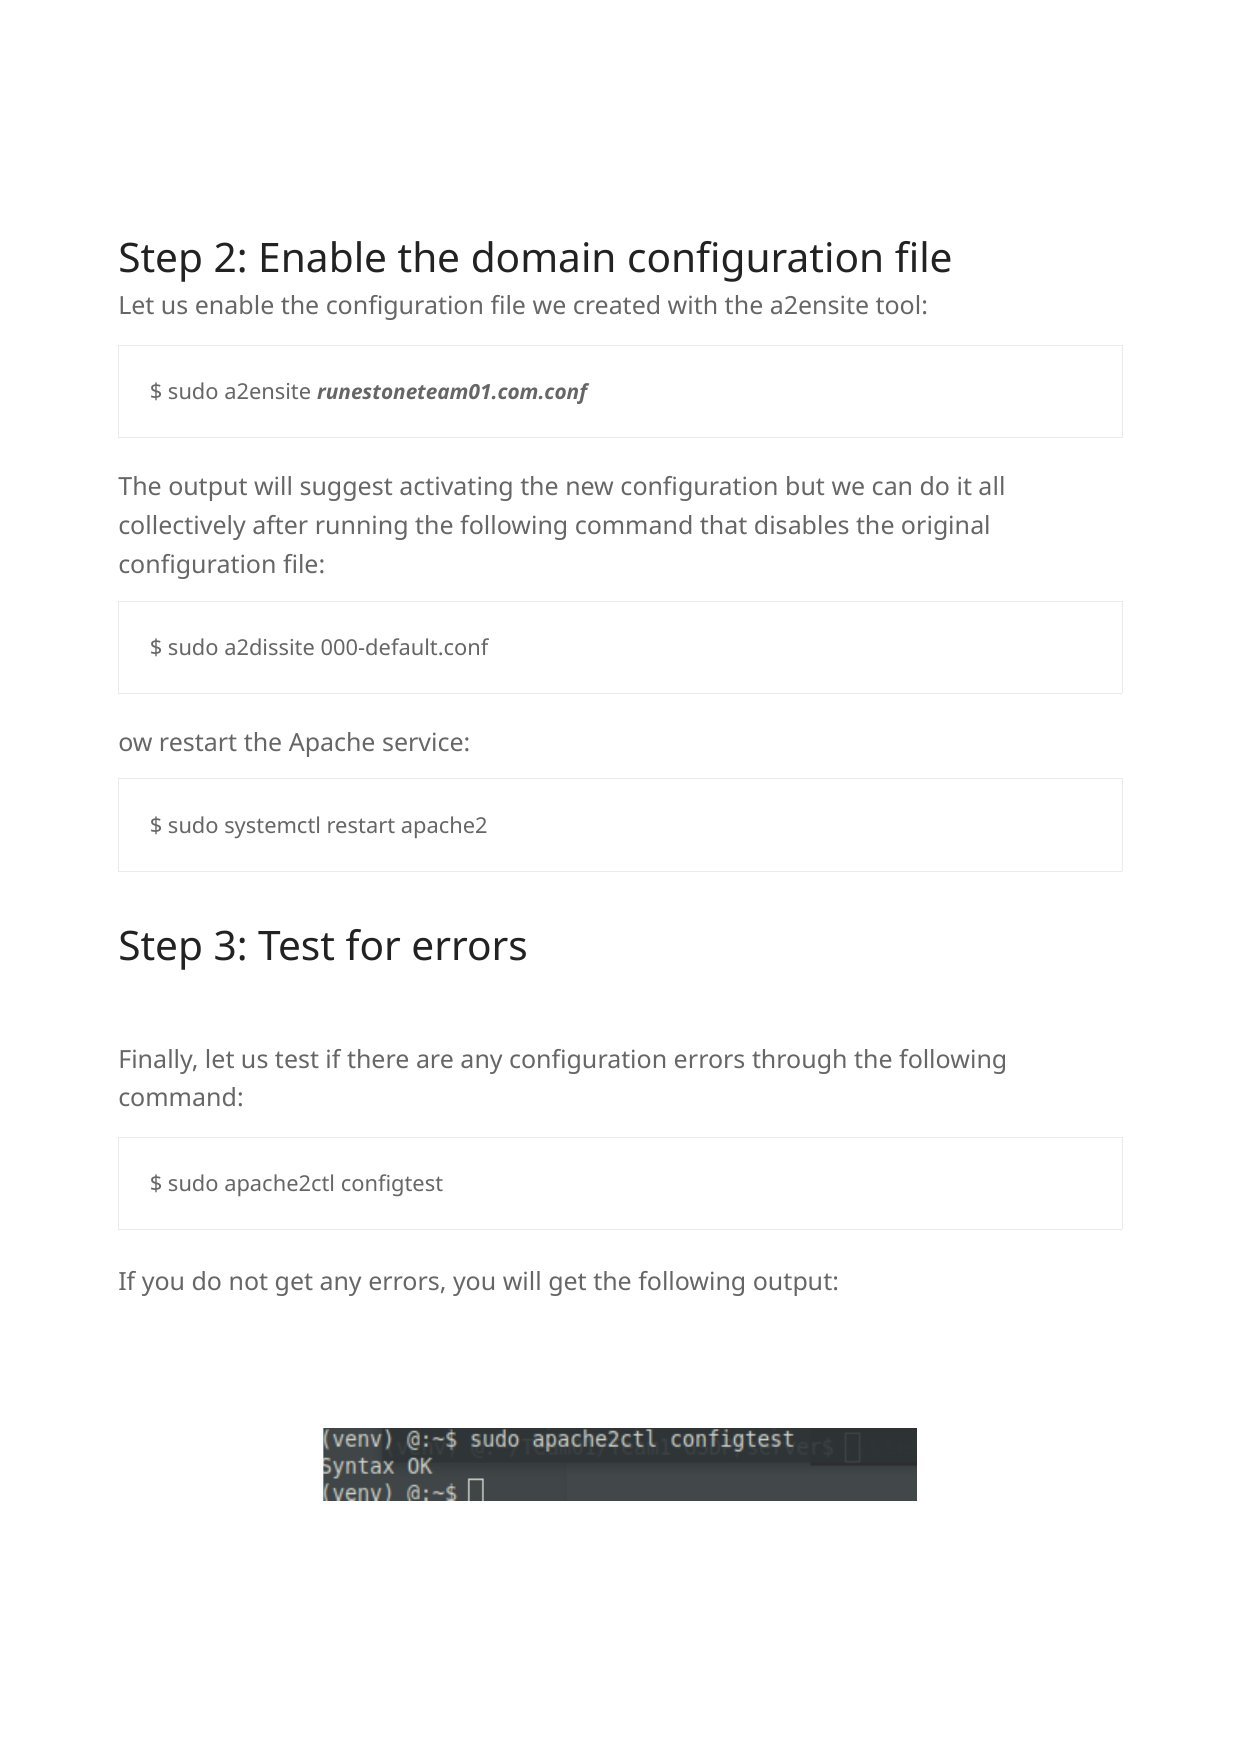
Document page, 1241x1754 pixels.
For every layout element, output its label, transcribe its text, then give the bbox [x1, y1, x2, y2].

text Finally, let us test if there are any configuration errors through the following command: [118, 1038, 1122, 1113]
text If you do not get any errors, you will get the following output: [118, 1260, 1122, 1298]
text ow restart the Apache service: [118, 724, 1122, 759]
text $ sudo systemctl restart apache2 [119, 779, 1122, 871]
text $ sudo apache2ctl configtest [119, 1138, 1122, 1229]
subtitle Step 2: Enable the domain configuration file [118, 229, 1122, 284]
picture [323, 1428, 917, 1501]
text $ sudo a2ensite runestoneteam01.com.conf [119, 346, 1122, 437]
text $ sudo a2dissite 000-default.conf [119, 602, 1122, 693]
text Let us enable the configuration file we created with the a2ensite tool: [118, 284, 1122, 322]
subtitle Step 3: Test for errors [118, 917, 1122, 972]
text The output will suggest activating the new configuration but we can do it all collectively after running the following command that disables the original configuration file: [118, 469, 1122, 581]
